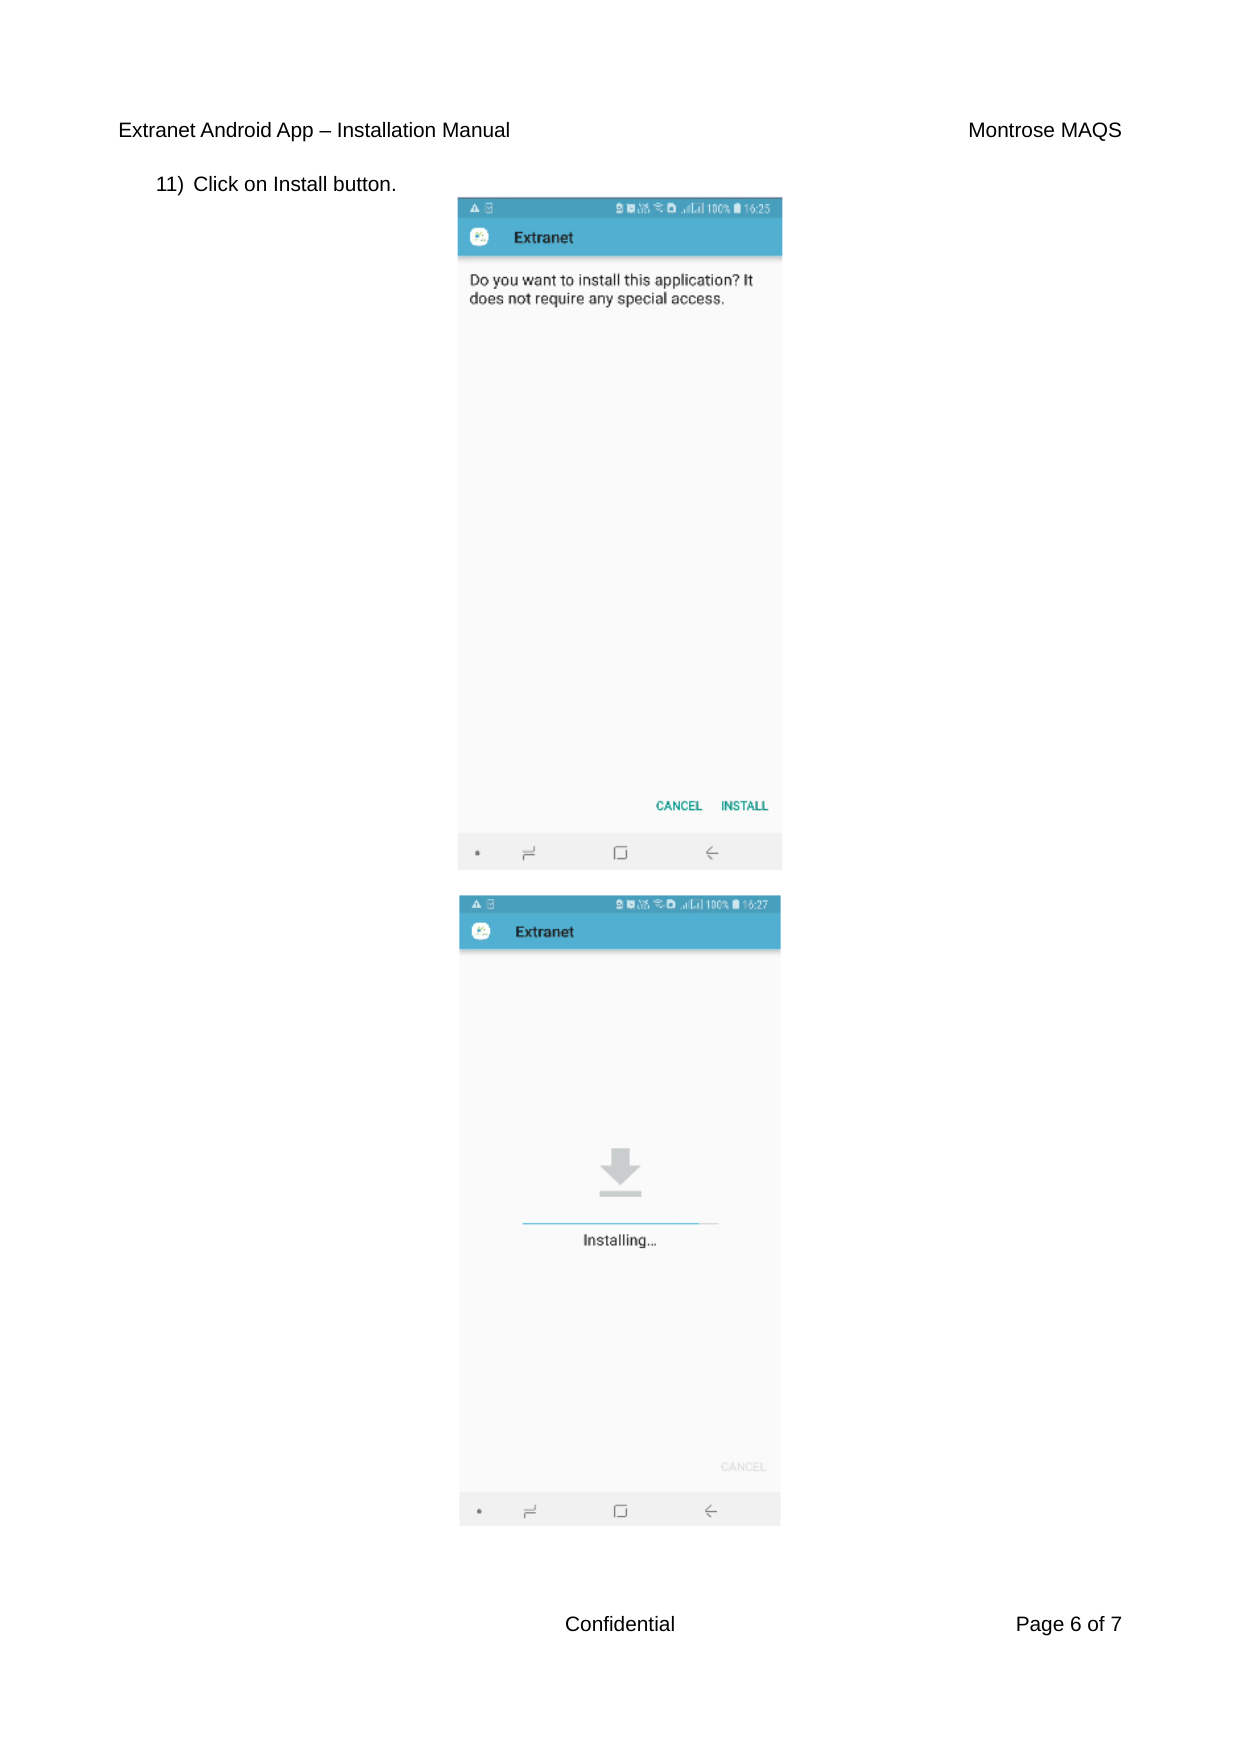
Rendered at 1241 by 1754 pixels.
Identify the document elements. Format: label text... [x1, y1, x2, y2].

list Click on Install button. [156, 172, 1122, 196]
picture [457, 195, 783, 870]
picture [459, 893, 781, 1526]
